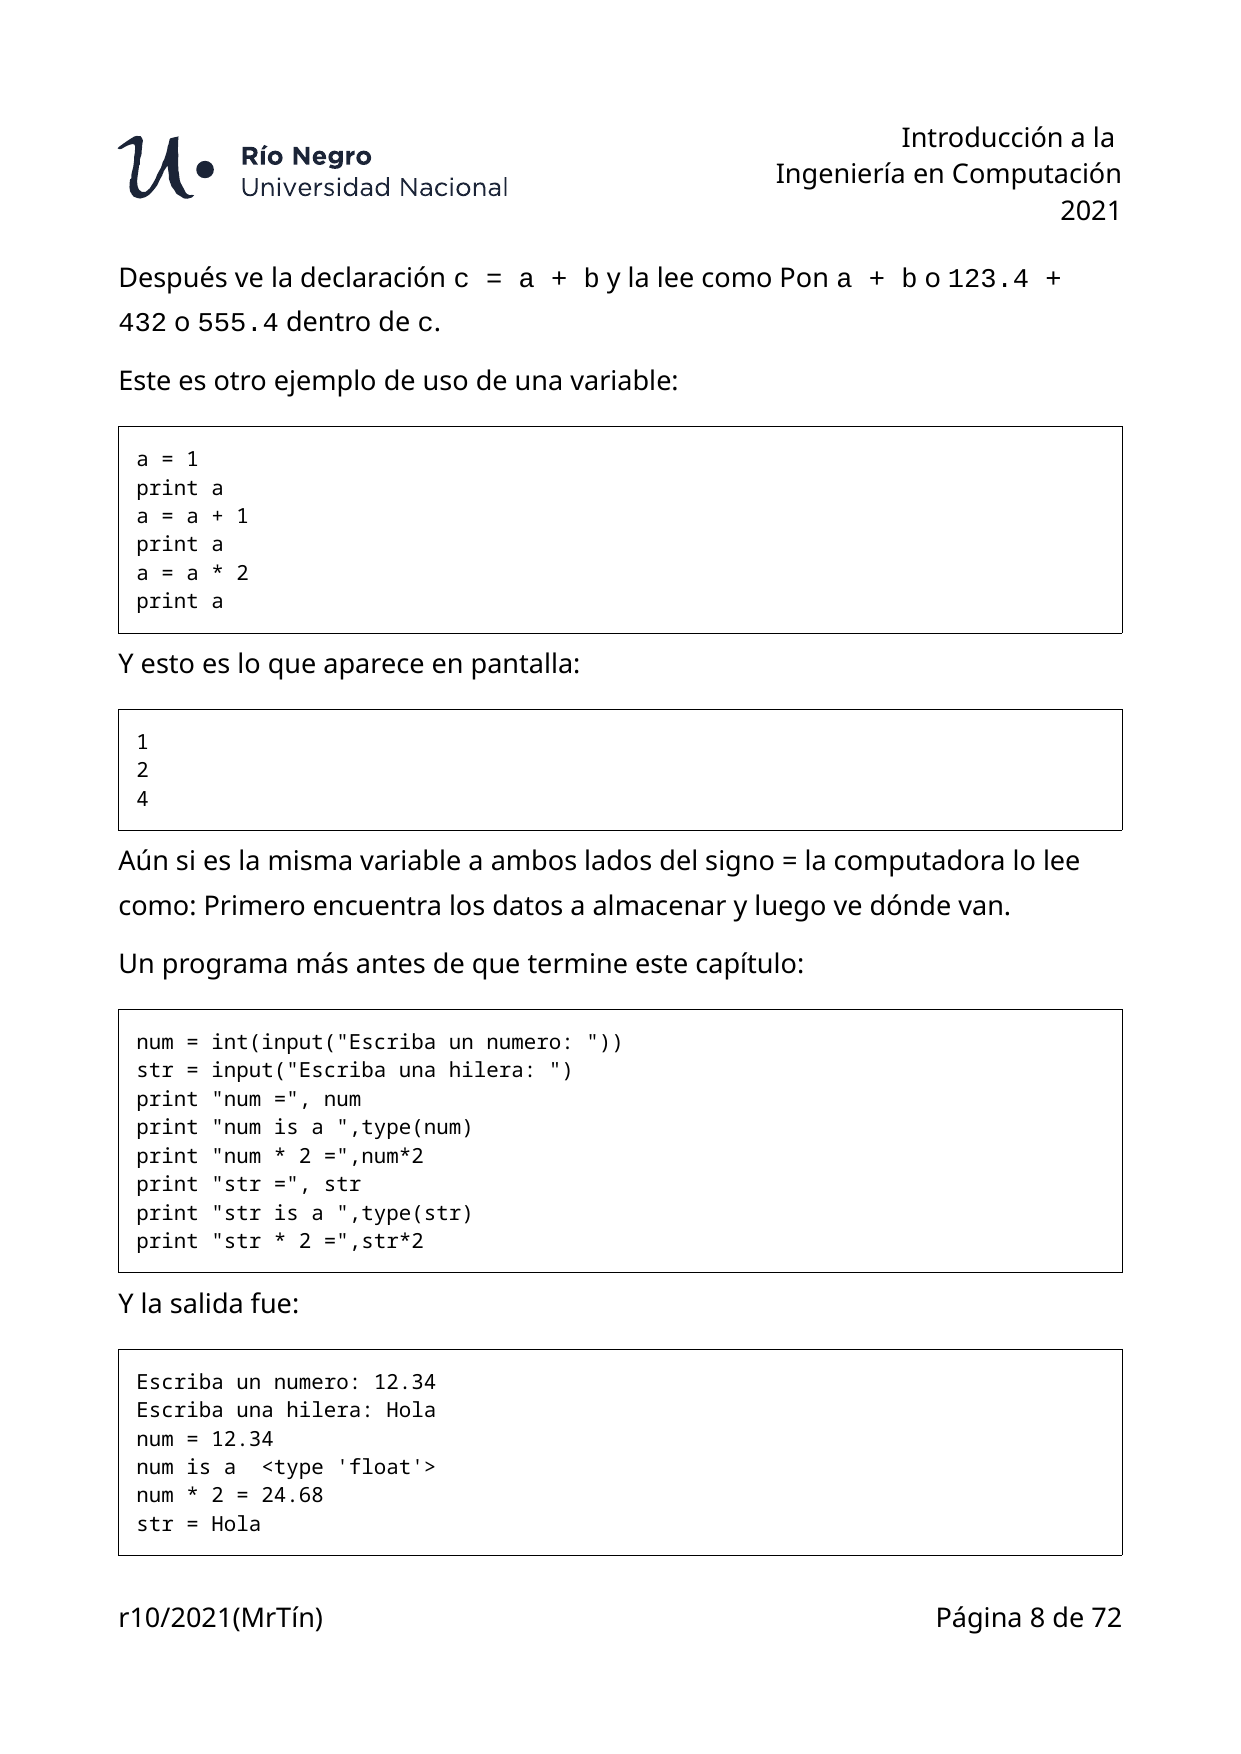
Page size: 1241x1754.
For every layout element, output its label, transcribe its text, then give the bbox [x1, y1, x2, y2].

text num = int(input("Escriba un numero: ")) [119, 1010, 1122, 1038]
text print "num * 2 =",num*2 [119, 1123, 1122, 1152]
text num = 12.34 [119, 1406, 1122, 1434]
text a = 1 [119, 427, 1122, 455]
text str = input("Escriba una hilera: ") [119, 1038, 1122, 1066]
text num is a <type 'float'> [119, 1434, 1122, 1463]
text num * 2 = 24.68 [119, 1463, 1122, 1491]
text a = a + 1 [119, 483, 1122, 512]
text Después ve la declaración c = a + b y la lee como Pon a + b o 123.4 + 432 o 555.4 dentro de c. [118, 258, 1122, 340]
text 4 [119, 766, 1122, 830]
text print a [119, 512, 1122, 540]
text Aún si es la misma variable a ambos lados del signo = la computadora lo lee como: Primero encuentra los datos a almacenar y luego ve dónde van. [118, 842, 1122, 923]
text print "str * 2 =",str*2 [119, 1208, 1122, 1272]
text print a [119, 455, 1122, 483]
text print "str =", str [119, 1152, 1122, 1180]
text Este es otro ejemplo de uso de una variable: [118, 362, 1122, 398]
text Y la salida fue: [118, 1284, 1122, 1321]
text str = Hola [119, 1491, 1122, 1555]
text a = a * 2 [119, 540, 1122, 568]
text print "str is a ",type(str) [119, 1180, 1122, 1208]
text Un programa más antes de que termine este capítulo: [118, 945, 1122, 982]
text 1 [119, 710, 1122, 737]
text Escriba un numero: 12.34 [119, 1350, 1122, 1377]
text Escriba una hilera: Hola [119, 1377, 1122, 1406]
text Y esto es lo que aparece en pantalla: [118, 644, 1122, 681]
text print "num =", num [119, 1066, 1122, 1095]
text print a [119, 568, 1122, 633]
text 2 [119, 737, 1122, 766]
text print "num is a ",type(num) [119, 1095, 1122, 1123]
